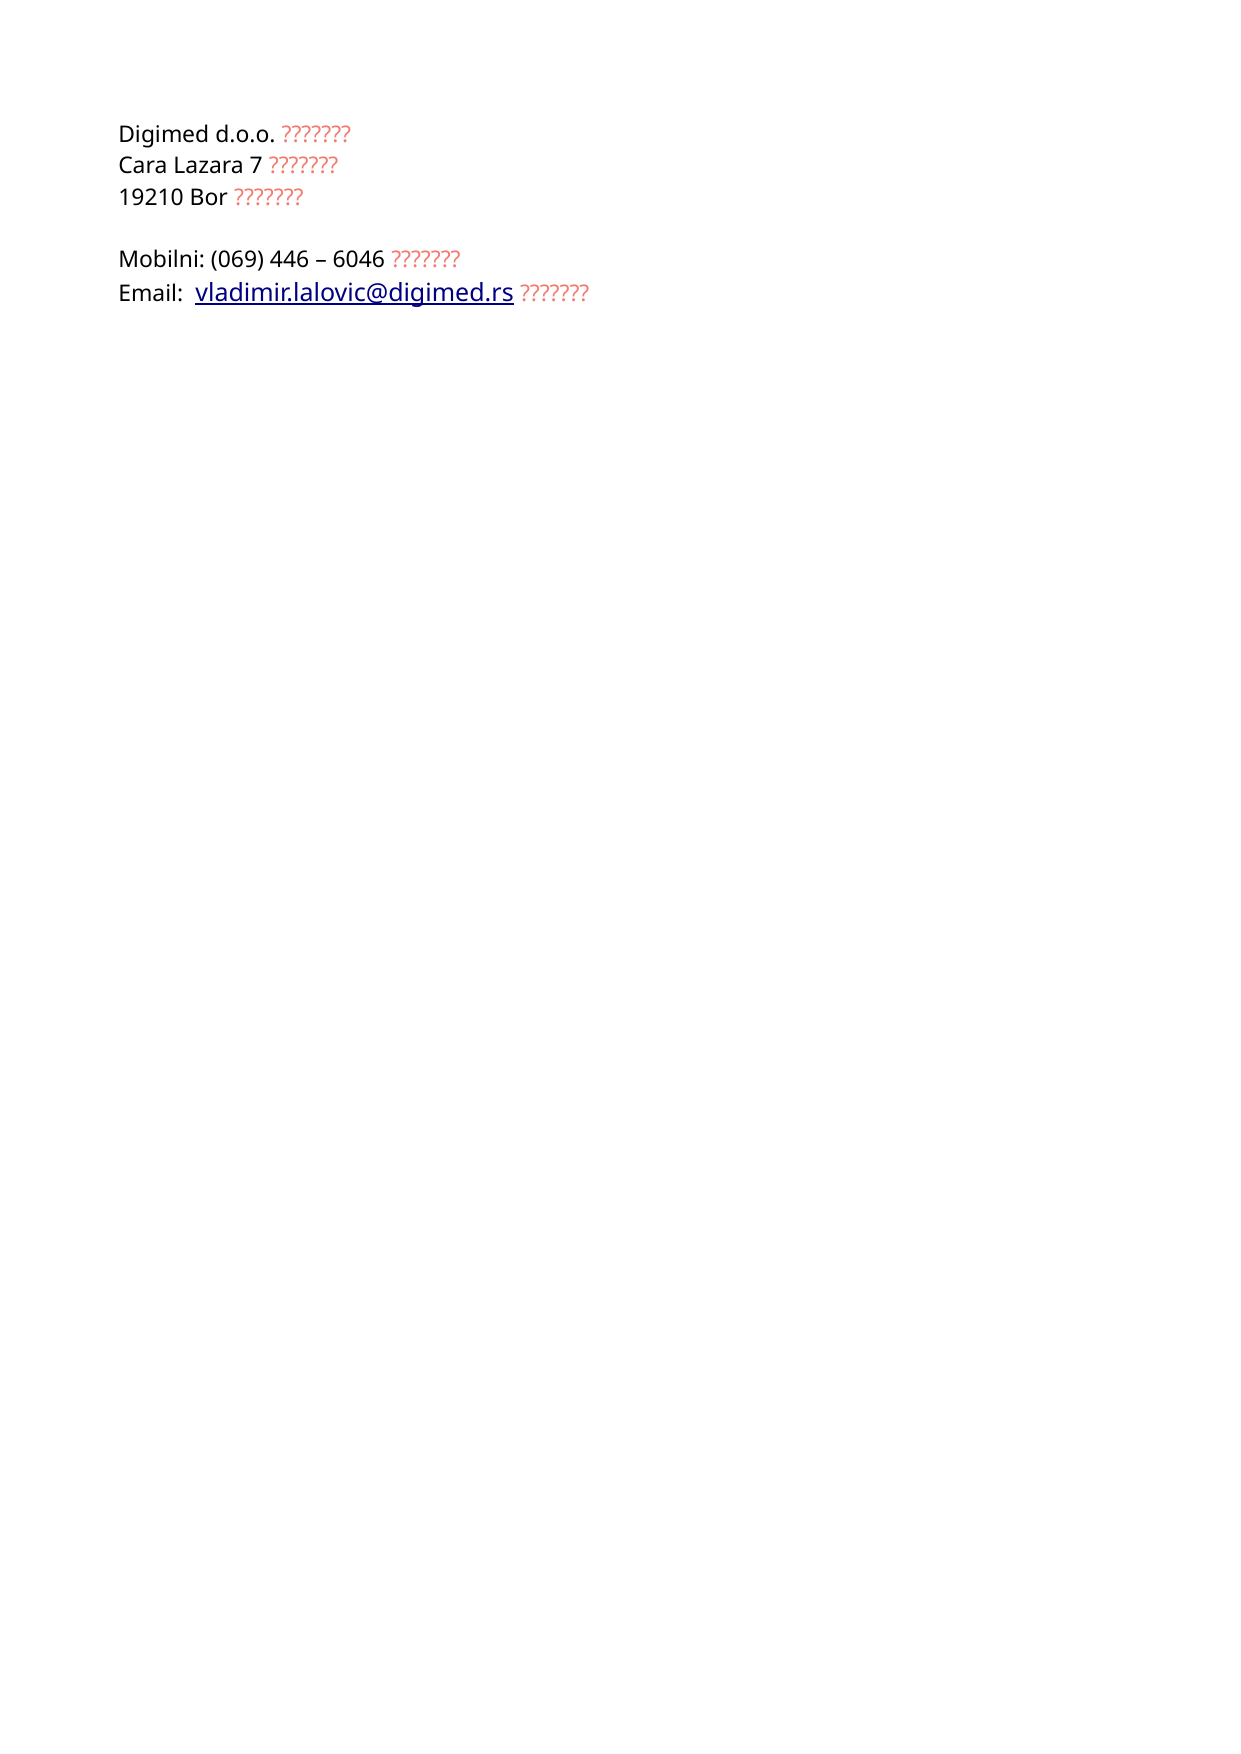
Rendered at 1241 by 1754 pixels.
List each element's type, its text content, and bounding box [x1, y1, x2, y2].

text 19210 Bor ??????? [118, 181, 1122, 212]
text Email: vladimir.lalovic@digimed.rs ??????? [118, 274, 1122, 308]
text Mobilni: (069) 446 – 6046 ??????? [118, 243, 1122, 274]
text Digimed d.o.o. ??????? [118, 118, 1122, 149]
text Cara Lazara 7 ??????? [118, 149, 1122, 181]
